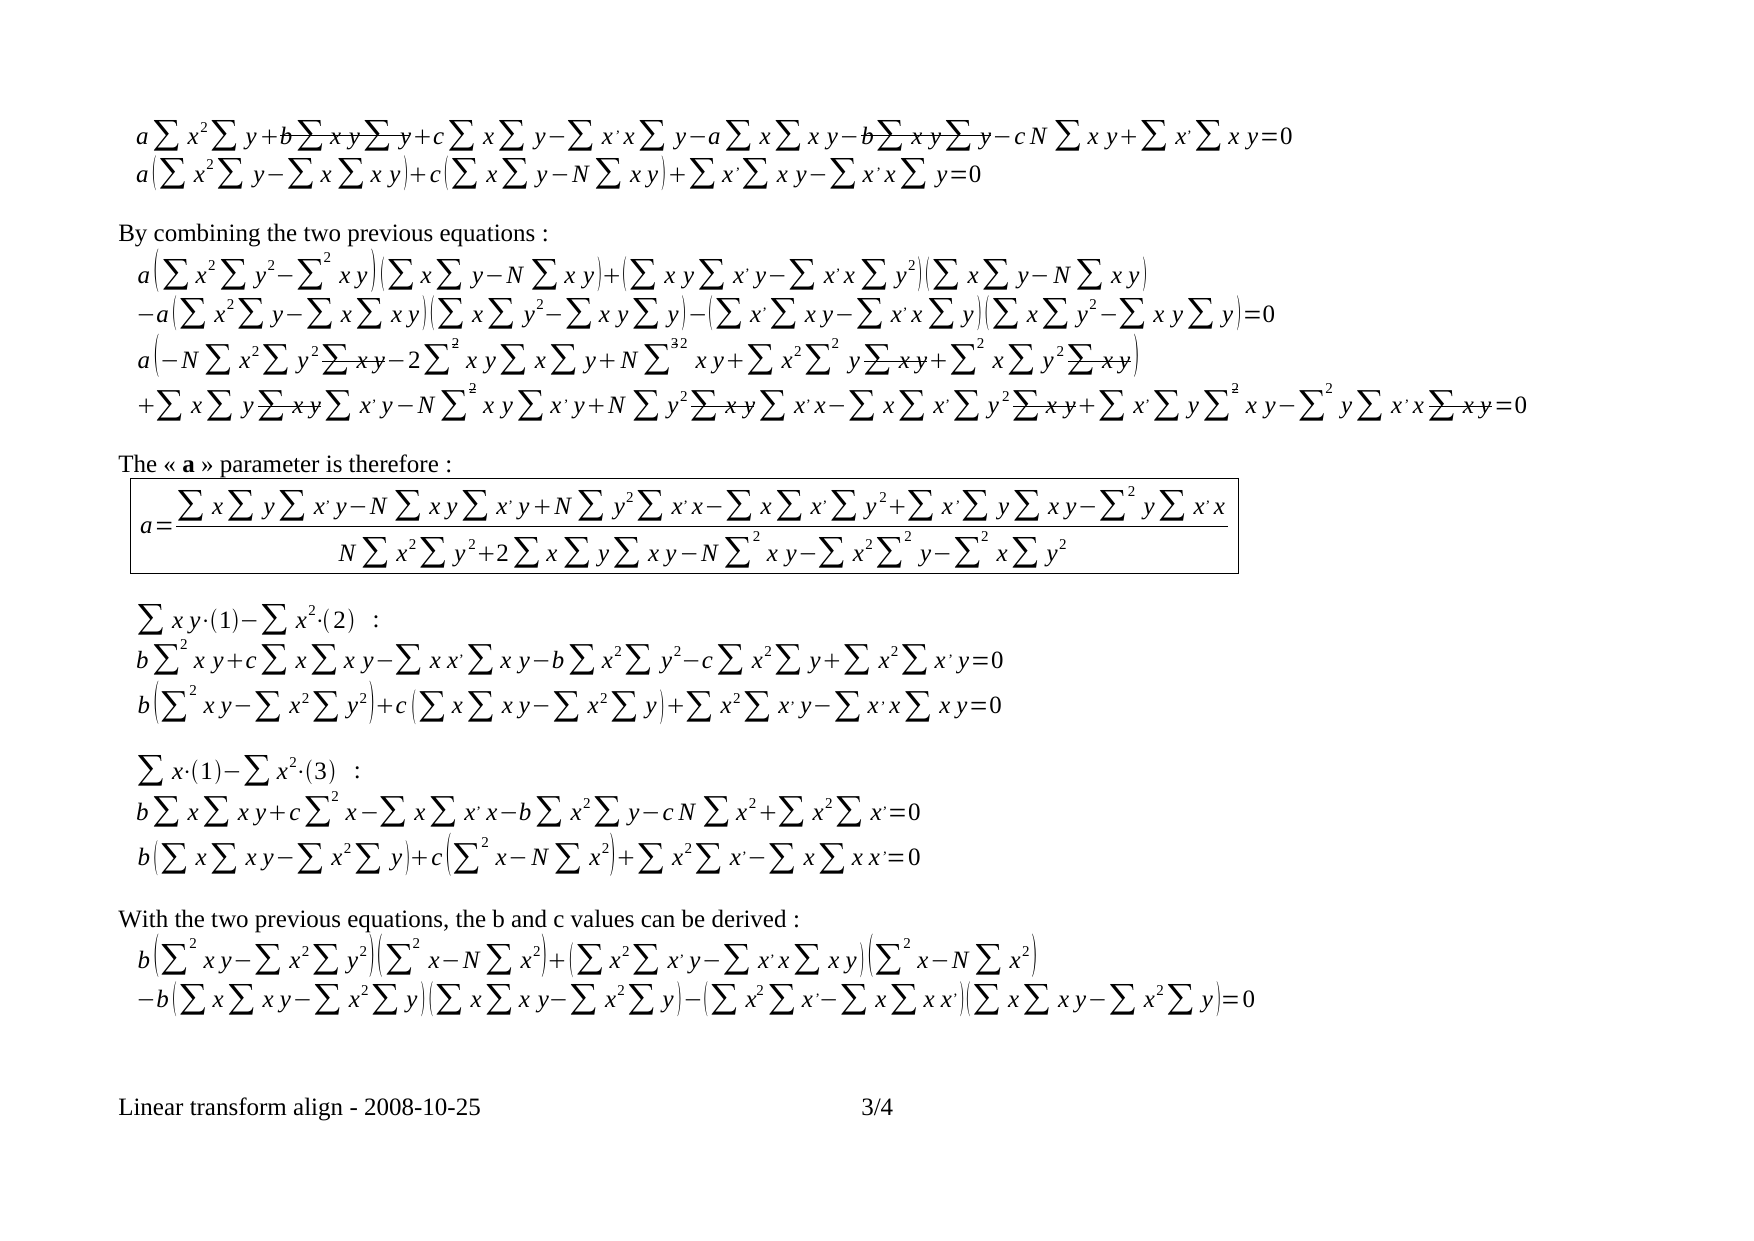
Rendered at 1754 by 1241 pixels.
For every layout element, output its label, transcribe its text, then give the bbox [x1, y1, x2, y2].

text : [118, 753, 1636, 788]
text By combining the two previous equations : [118, 219, 1636, 247]
text : [118, 601, 1636, 636]
text With the two previous equations, the b and c values can be derived : [118, 905, 1636, 933]
text The « a » parameter is therefore : [118, 450, 1636, 478]
